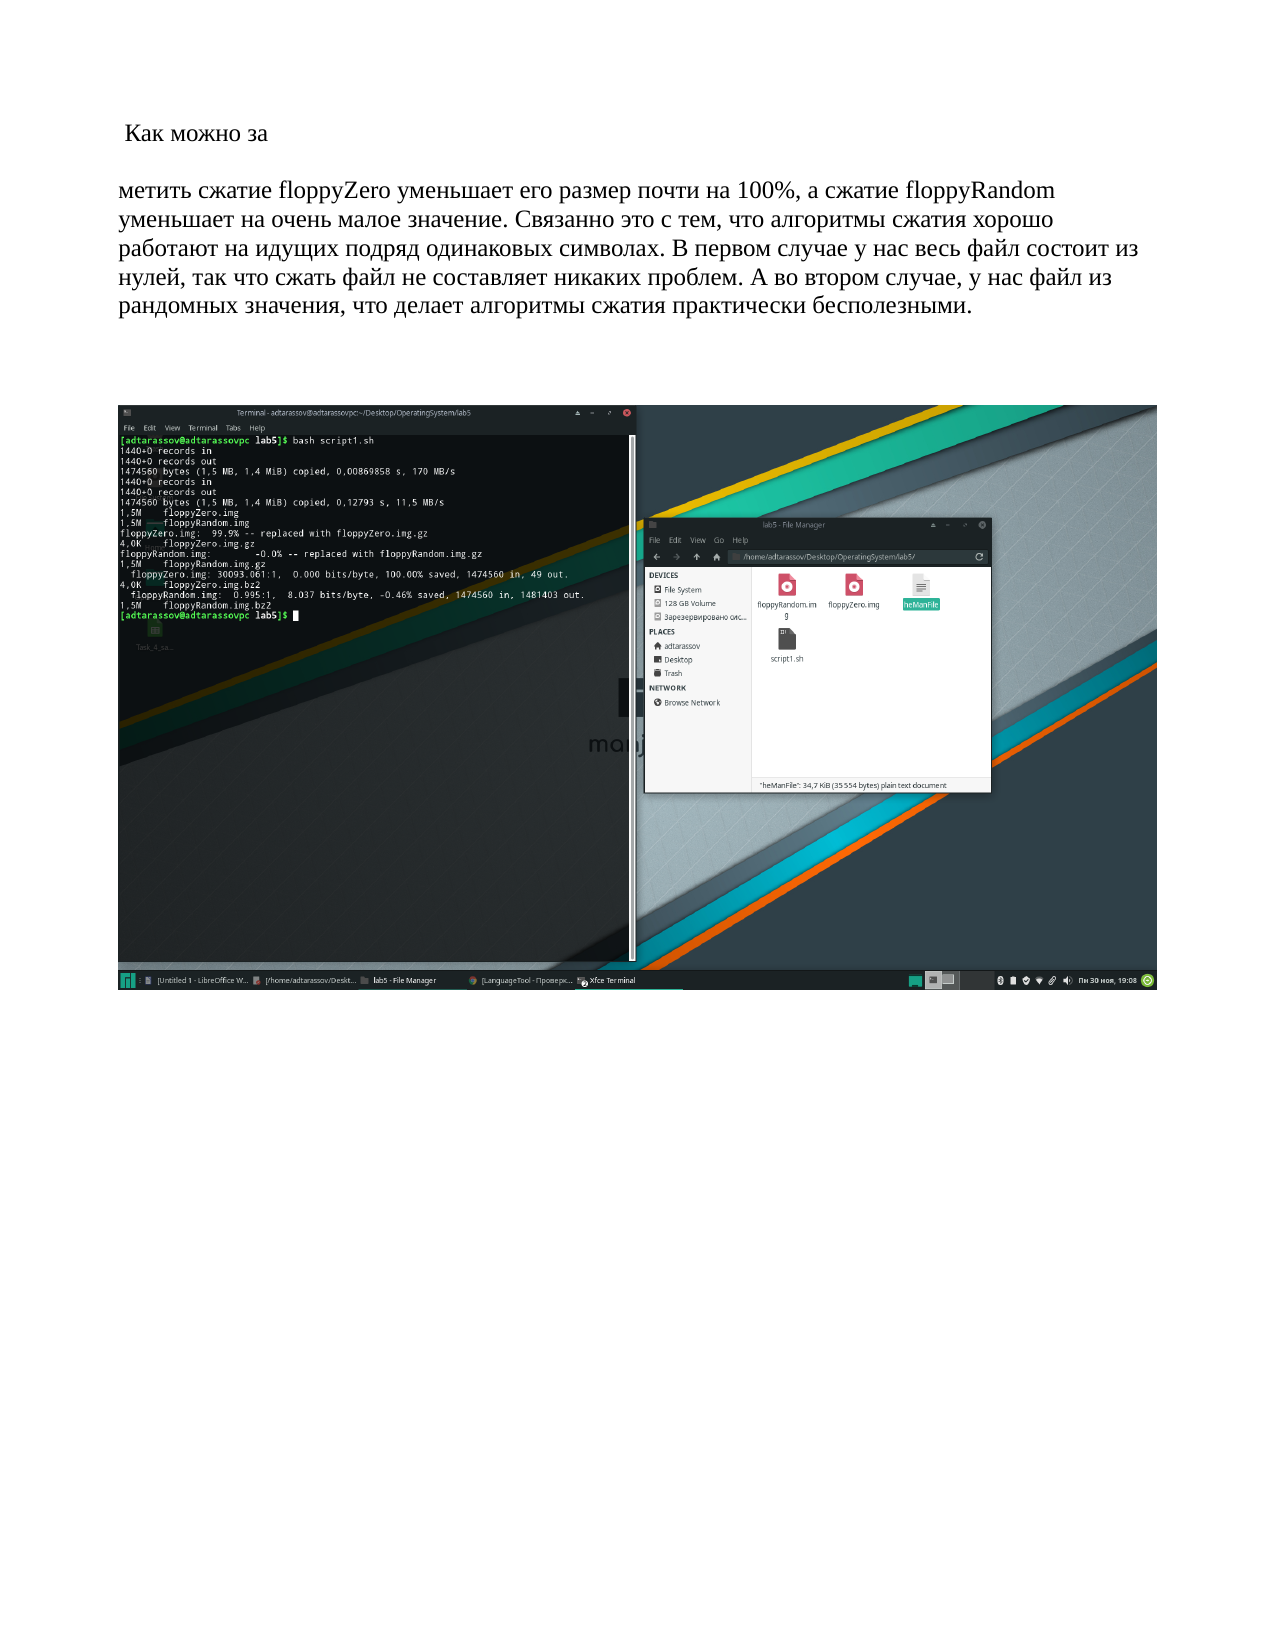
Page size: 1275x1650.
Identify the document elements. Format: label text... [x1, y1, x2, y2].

text Как можно за [118, 118, 1157, 147]
text метить сжатие floppyZero уменьшает его размер почти на 100%, a сжатие floppyRandom уменьшает на очень малое значение. Связанно это с тем, что алгоритмы сжатия хорошо работают на идущих подряд одинаковых символах. В первом случае у нас весь файл состоит из нулей, так что сжать файл не составляет никаких проблем. А во втором случае, у нас файл из рандомных значения, что делает алгоритмы сжатия практически бесполезными. [118, 176, 1157, 319]
picture [118, 405, 1157, 990]
